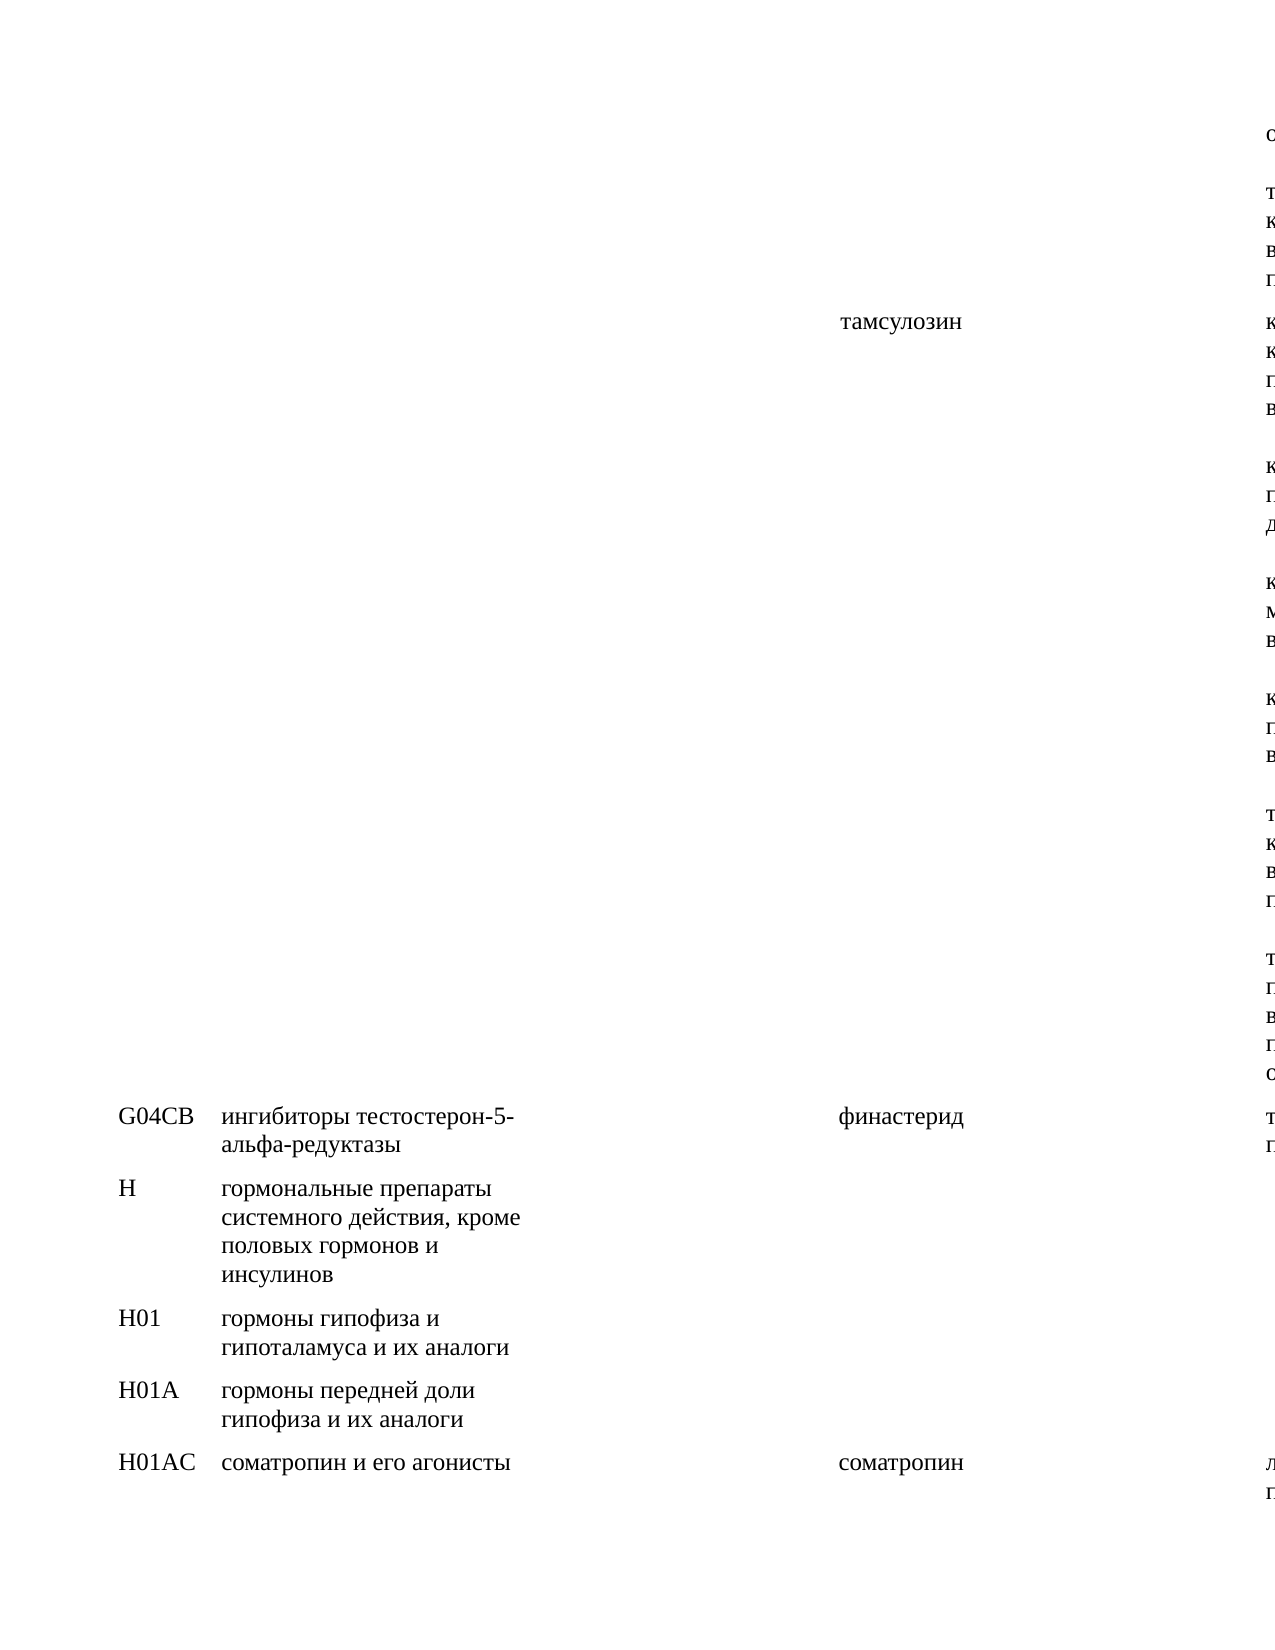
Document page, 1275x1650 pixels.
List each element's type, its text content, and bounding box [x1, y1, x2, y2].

table_cell [537, 118, 1266, 306]
table_cell ингибиторы тестостерон-5-альфа-редуктазы [221, 1101, 537, 1173]
table_cell H [118, 1173, 221, 1303]
table_cell [1266, 1303, 1275, 1375]
table_cell [1266, 1173, 1275, 1303]
table_cell [221, 118, 537, 306]
table_cell гормональные препараты системного действия, кроме половых гормонов и инсулинов [221, 1173, 537, 1303]
table_cell H01A [118, 1375, 221, 1447]
table_cell [537, 1173, 1266, 1303]
table_cell гормоны передней доли гипофиза и их аналоги [221, 1375, 537, 1447]
table_cell [537, 1375, 1266, 1447]
table_cell финастерид [537, 1101, 1266, 1173]
table_cell [118, 306, 221, 1101]
table_cell H01 [118, 1303, 221, 1375]
table_cell тамсулозин [537, 306, 1266, 1101]
table_cell G04CB [118, 1101, 221, 1173]
table_cell H01AC [118, 1448, 221, 1505]
table_cell соматропин [537, 1448, 1266, 1505]
table_cell соматропин и его агонисты [221, 1448, 537, 1505]
table_cell гормоны гипофиза и гипоталамуса и их аналоги [221, 1303, 537, 1375]
table_cell [537, 1303, 1266, 1375]
table_cell [118, 118, 221, 306]
table_cell [221, 306, 537, 1101]
table_cell [1266, 1375, 1275, 1447]
